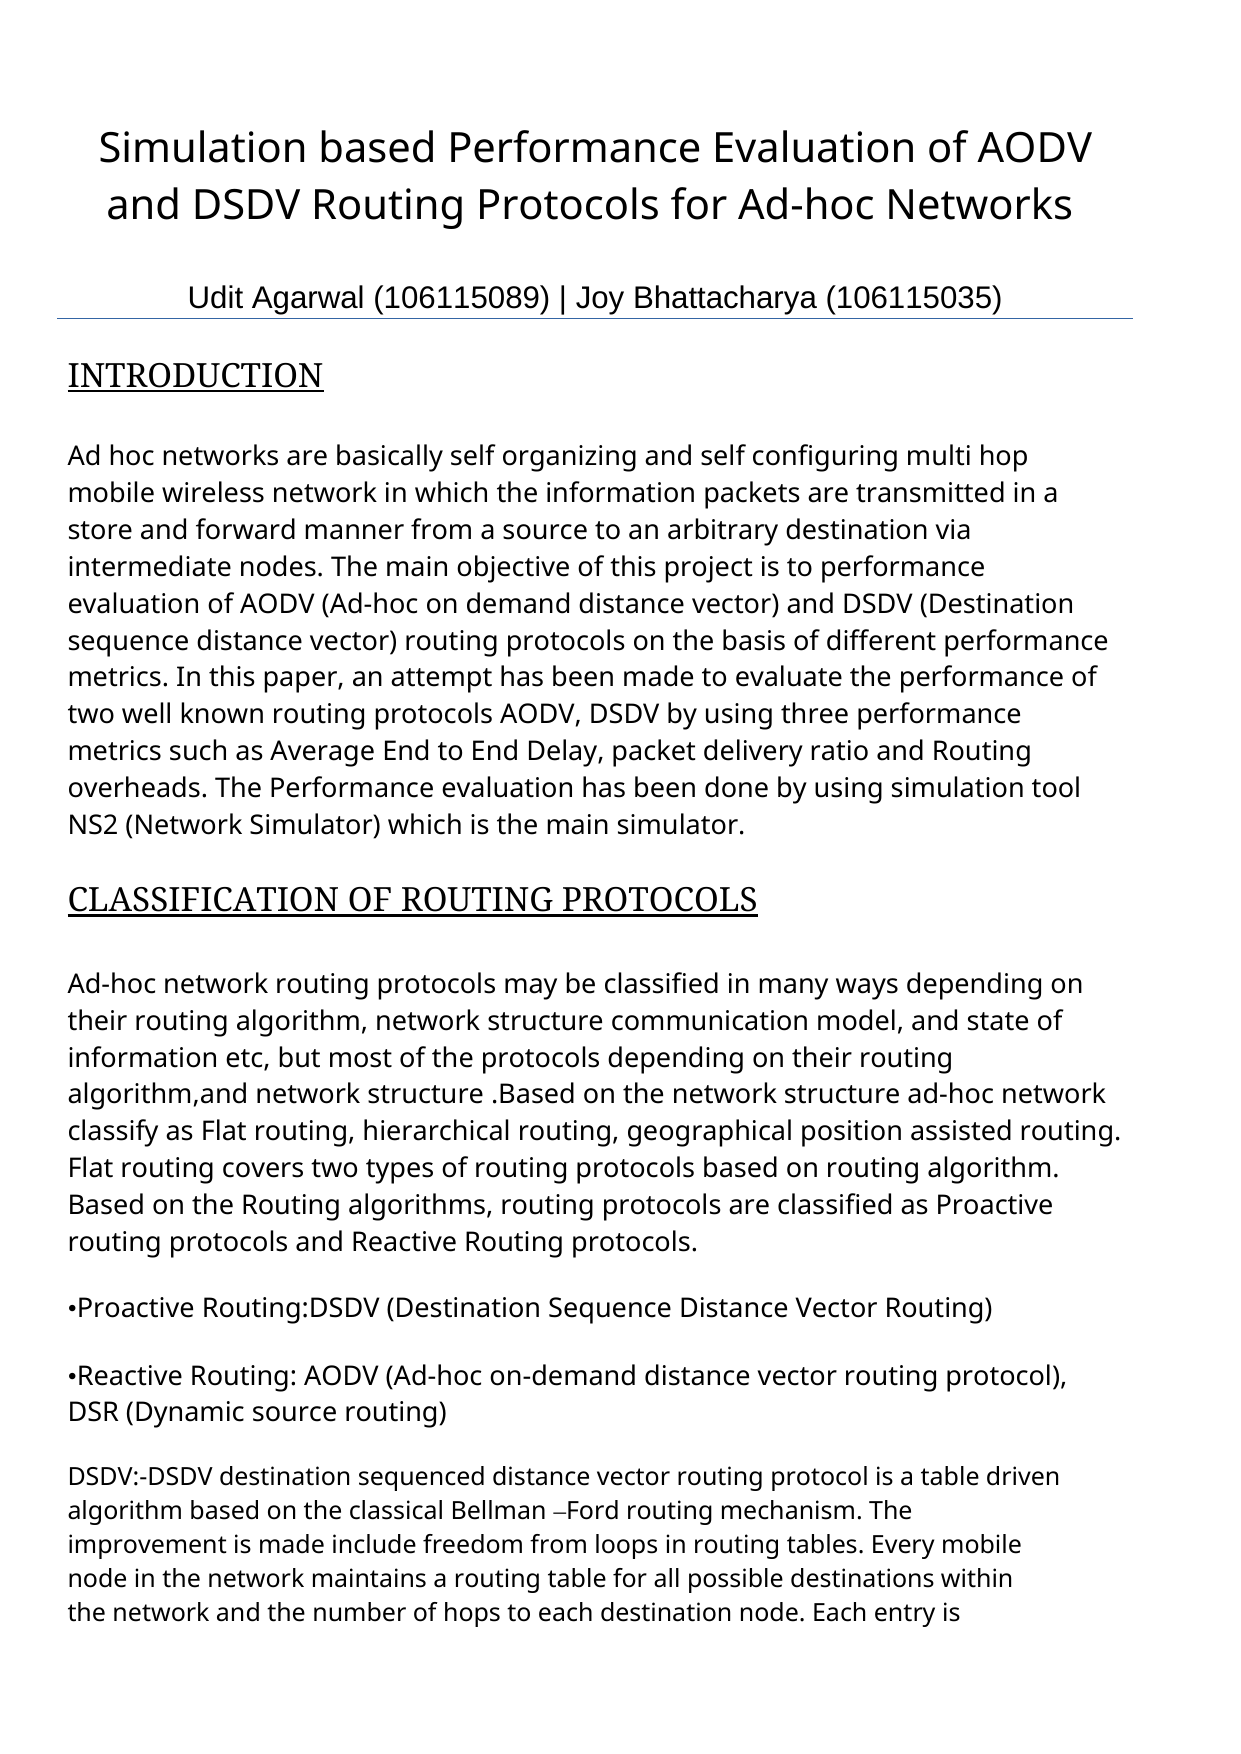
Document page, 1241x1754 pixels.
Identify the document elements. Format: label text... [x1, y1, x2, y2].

text node in the network maintains a routing table for all possible destinations within [67, 1561, 1123, 1595]
text •Proactive Routing:DSDV (Destination Sequence Distance Vector Routing) [67, 1288, 1123, 1325]
text INTRODUCTION [67, 351, 1123, 397]
text Udit Agarwal (106115089) | Joy Bhattacharya (106115035) [67, 279, 1123, 316]
text algorithm,and network structure .Based on the network structure ad-hoc network classify as Flat routing, hierarchical routing, geographical position assisted routing. Flat routing covers two types of routing protocols based on routing algorithm. Based on the Routing algorithms, routing protocols are classified as Proactive routing protocols and Reactive Routing protocols. [67, 1075, 1123, 1259]
text DSDV:-DSDV destination sequenced distance vector routing protocol is a table driven algorithm based on the classical Bellman –Ford routing mechanism. The [67, 1458, 1123, 1527]
text CLASSIFICATION OF ROUTING PROTOCOLS [67, 876, 1123, 922]
text Ad hoc networks are basically self organizing and self configuring multi hop mobile wireless network in which the information packets are transmitted in a store and forward manner from a source to an arbitrary destination via intermediate nodes. The main objective of this project is to performance evaluation of AODV (Ad-hoc on demand distance vector) and DSDV (Destination sequence distance vector) routing protocols on the basis of different performance metrics. In this paper, an attempt has been made to evaluate the performance of two well known routing protocols AODV, DSDV by using three performance metrics such as Average End to End Delay, packet delivery ratio and Routing overheads. The Performance evaluation has been done by using simulation tool NS2 (Network Simulator) which is the main simulator. [67, 437, 1123, 842]
text improvement is made include freedom from loops in routing tables. Every mobile [67, 1527, 1123, 1561]
text Ad-hoc network routing protocols may be classified in many ways depending on their routing algorithm, network structure communication model, and state of information etc, but most of the protocols depending on their routing [67, 964, 1123, 1075]
text •Reactive Routing: AODV (Ad-hoc on-demand distance vector routing protocol), DSR (Dynamic source routing) [67, 1356, 1123, 1430]
text the network and the number of hops to each destination node. Each entry is [67, 1595, 1123, 1629]
text Simulation based Performance Evaluation of AODV and DSDV Routing Protocols for Ad-hoc Networks [67, 118, 1123, 232]
